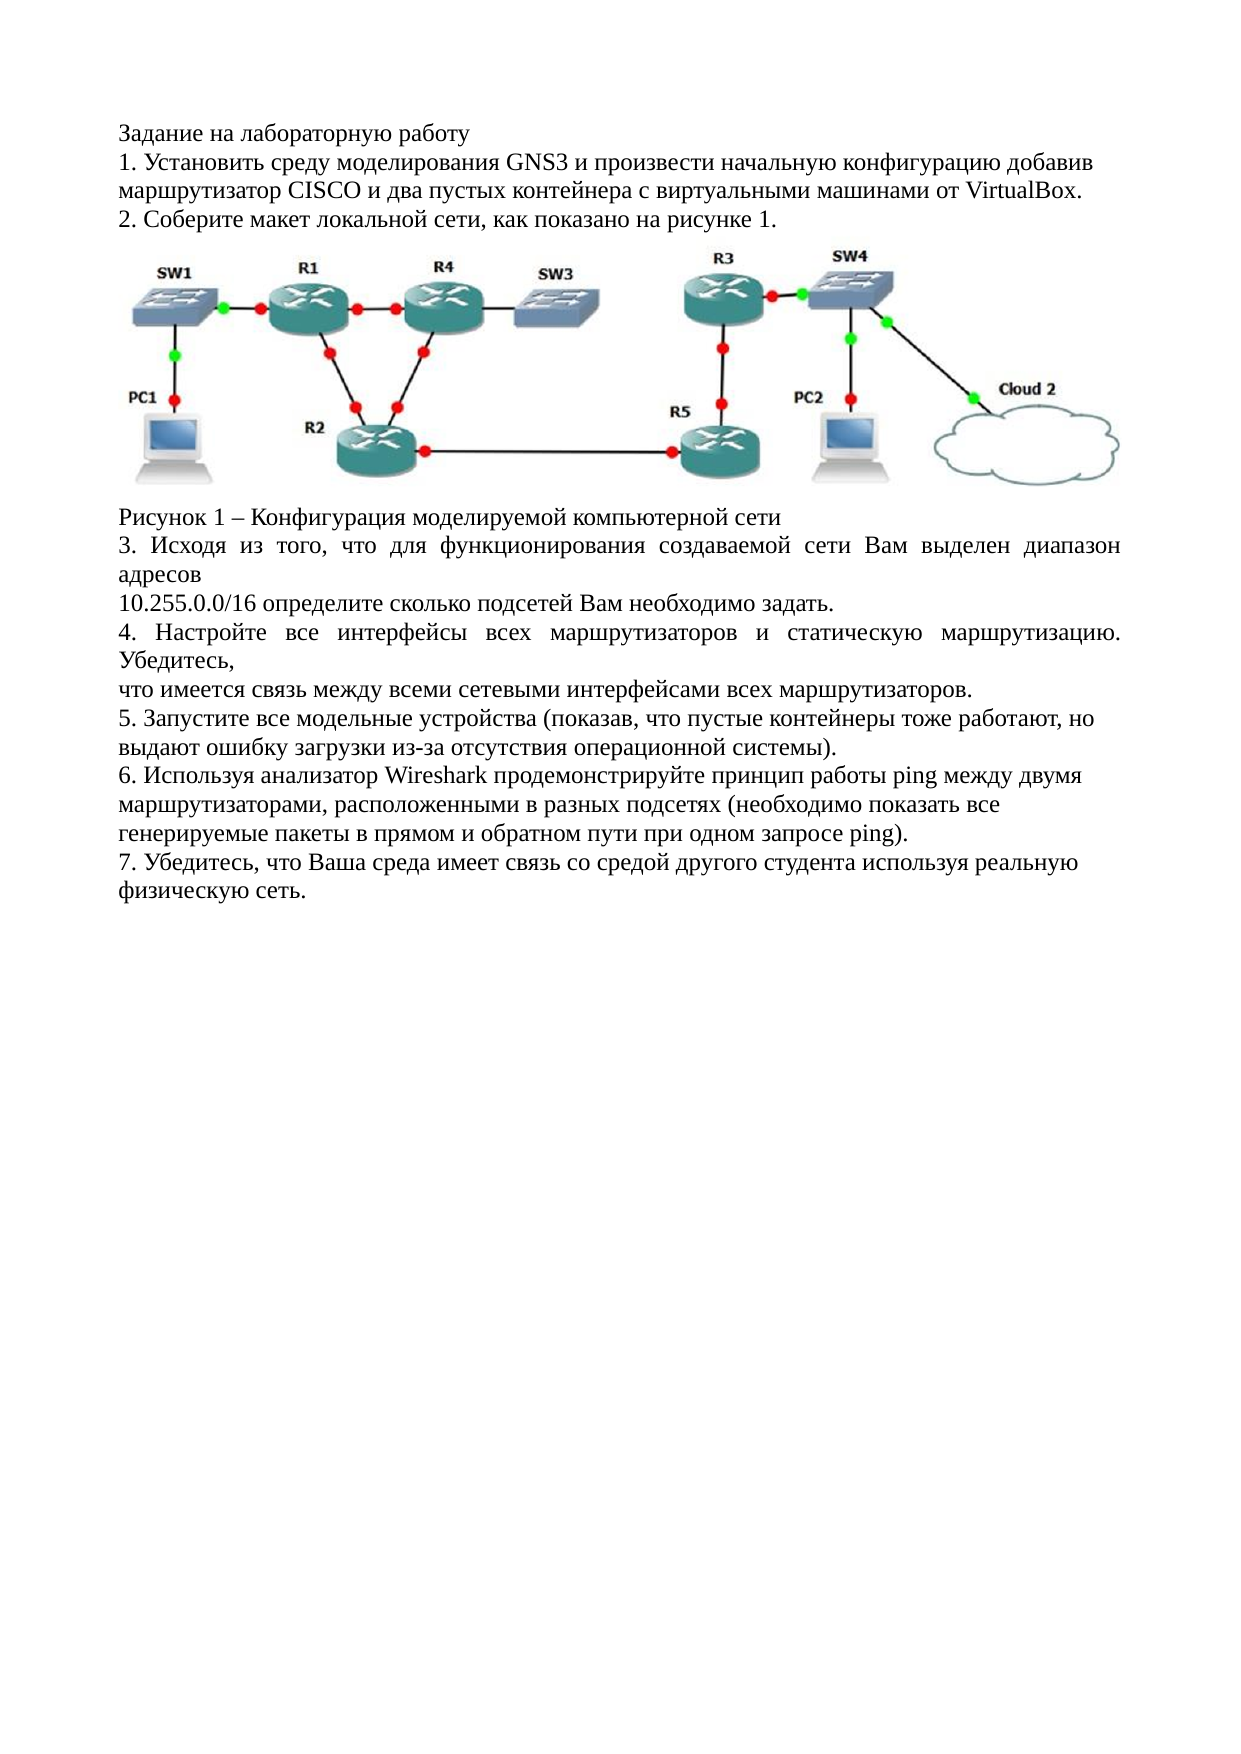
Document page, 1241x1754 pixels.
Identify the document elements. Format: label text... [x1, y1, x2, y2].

text 2. Соберите макет локальной сети, как показано на рисунке 1. [118, 204, 1122, 233]
text Рисунок 1 – Конфигурация моделируемой компьютерной сети [118, 502, 1122, 531]
text 5. Запустите все модельные устройства (показав, что пустые контейнеры тоже работают, но [118, 703, 1122, 732]
picture [118, 233, 1123, 502]
text 3. Исходя из того, что для функционирования создаваемой сети Вам выделен диапазон адресов [118, 531, 1122, 588]
text 1. Установить среду моделирования GNS3 и произвести начальную конфигурацию добавив [118, 147, 1122, 176]
text 6. Используя анализатор Wireshark продемонстрируйте принцип работы ping между двумя [118, 761, 1122, 789]
text 7. Убедитесь, что Ваша среда имеет связь со средой другого студента используя реальную [118, 847, 1122, 876]
text маршрутизатор CISCO и два пустых контейнера с виртуальными машинами от VirtualBox. [118, 176, 1122, 204]
text 4. Настройте все интерфейсы всех маршрутизаторов и статическую маршрутизацию. Убедитесь, [118, 617, 1122, 674]
text выдают ошибку загрузки из-за отсутствия операционной системы). [118, 732, 1122, 761]
text физическую сеть. [118, 876, 1122, 904]
text 10.255.0.0/16 определите сколько подсетей Вам необходимо задать. [118, 588, 1122, 617]
text что имеется связь между всеми сетевыми интерфейсами всех маршрутизаторов. [118, 674, 1122, 703]
text маршрутизаторами, расположенными в разных подсетях (необходимо показать все [118, 789, 1122, 818]
text генерируемые пакеты в прямом и обратном пути при одном запросе ping). [118, 818, 1122, 847]
text Задание на лабораторную работу [118, 118, 1122, 147]
